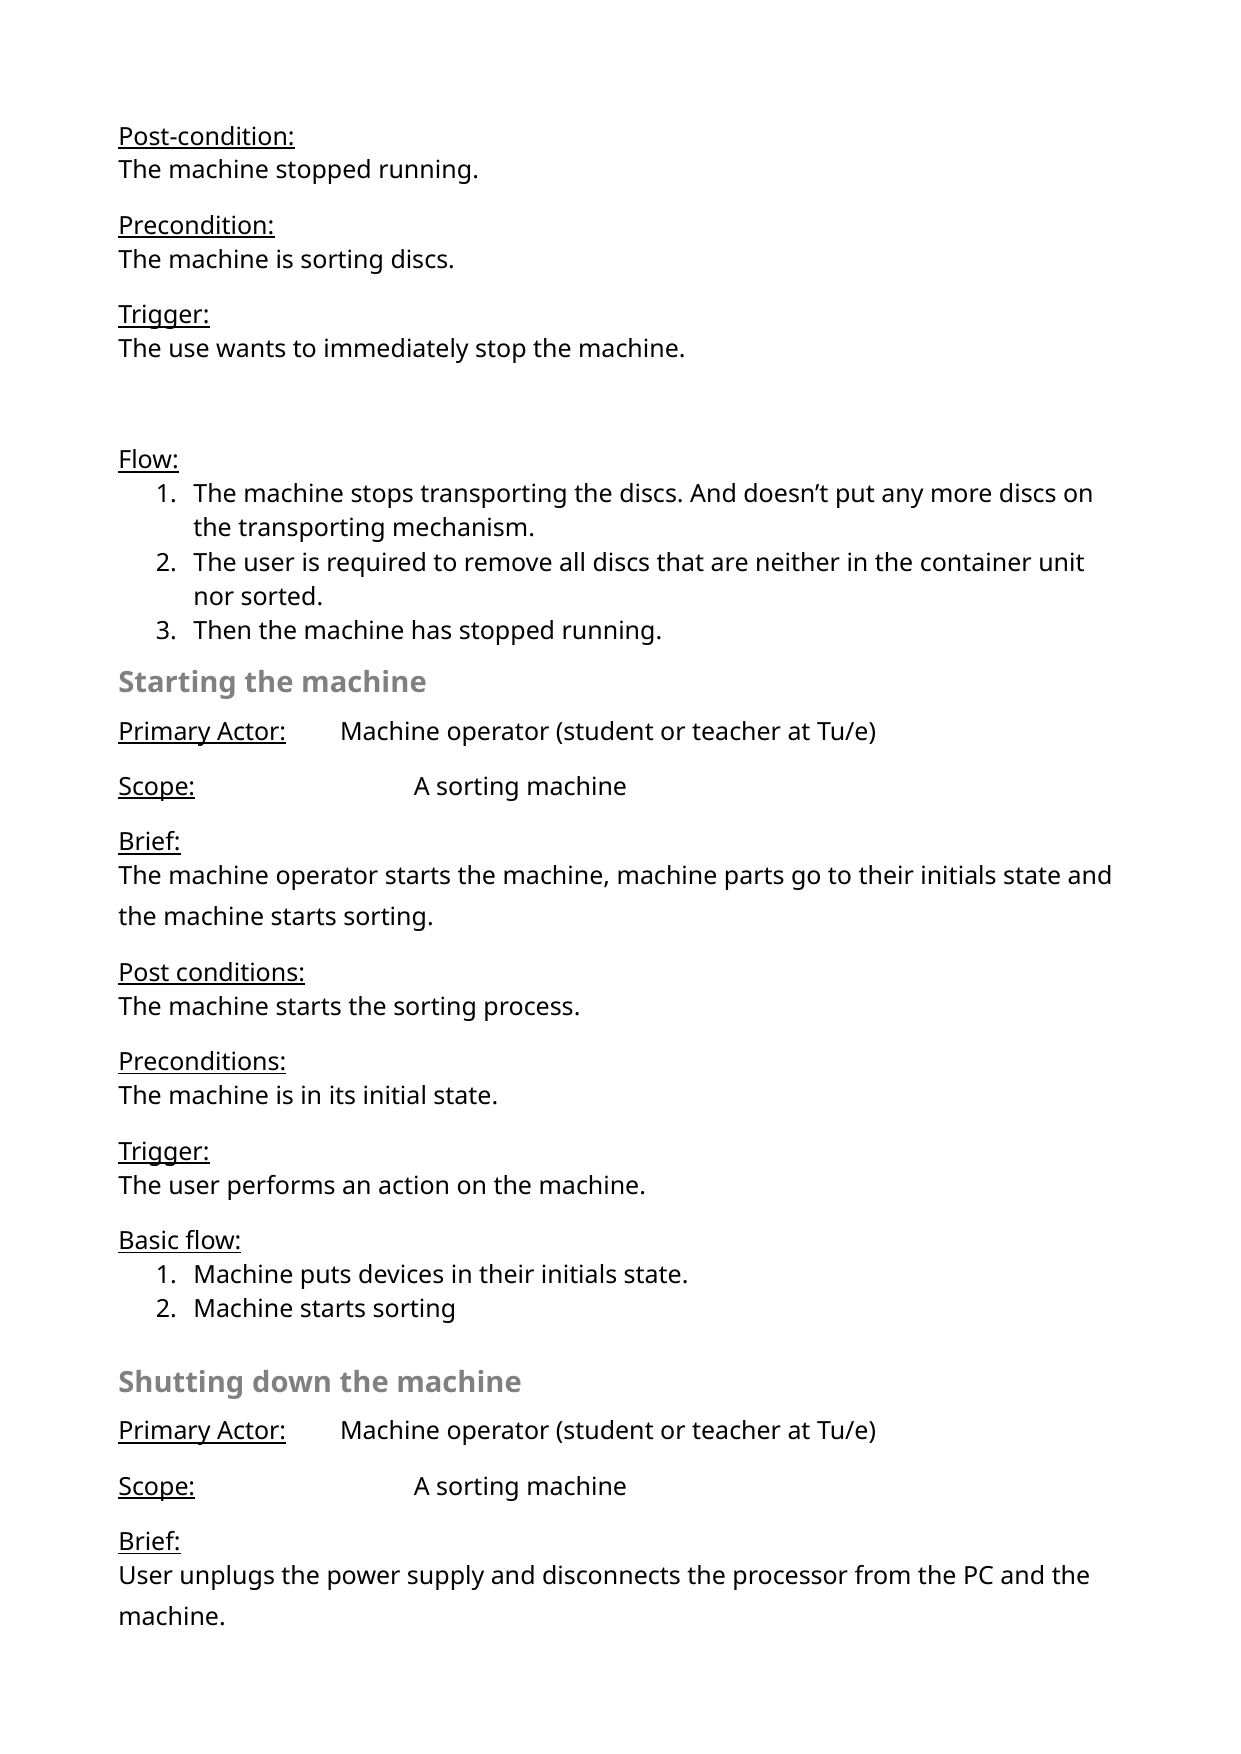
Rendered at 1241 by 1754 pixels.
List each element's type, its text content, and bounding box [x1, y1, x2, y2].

text Post conditions: [118, 954, 1122, 988]
text User unplugs the power supply and disconnects the processor from the PC and the machine. [118, 1558, 1122, 1633]
text Primary Actor: Machine operator (student or teacher at Tu/e) [118, 1413, 1122, 1447]
text The machine starts the sorting process. [118, 988, 1122, 1022]
text Scope: A sorting machine [118, 1468, 1122, 1502]
text Brief: [118, 824, 1122, 858]
list The machine stops transporting the discs. And doesn’t put any more discs on the transporting mechanism. [156, 476, 1122, 544]
text Basic flow: [118, 1223, 1122, 1257]
text Brief: [118, 1524, 1122, 1558]
text The user performs an action on the machine. [118, 1167, 1122, 1201]
subtitle Shutting down the machine [118, 1361, 1122, 1401]
text The machine stopped running. [118, 152, 1122, 186]
text Primary Actor: Machine operator (student or teacher at Tu/e) [118, 713, 1122, 747]
text Preconditions: [118, 1044, 1122, 1078]
list The user is required to remove all discs that are neither in the container unit nor sorted. [156, 544, 1122, 612]
text Flow: [118, 442, 1122, 476]
list Then the machine has stopped running. [156, 612, 1122, 646]
text The machine operator starts the machine, machine parts go to their initials state and the machine starts sorting. [118, 858, 1122, 933]
text The use wants to immediately stop the machine. [118, 331, 1122, 365]
text Post-condition: [118, 118, 1122, 152]
text The machine is in its initial state. [118, 1078, 1122, 1112]
text Trigger: [118, 297, 1122, 331]
text Trigger: [118, 1133, 1122, 1167]
subtitle Starting the machine [118, 661, 1122, 701]
list Machine puts devices in their initials state. [156, 1257, 1122, 1291]
list Machine starts sorting [156, 1291, 1122, 1325]
text The machine is sorting discs. [118, 242, 1122, 276]
text Scope: A sorting machine [118, 768, 1122, 803]
text Precondition: [118, 208, 1122, 242]
